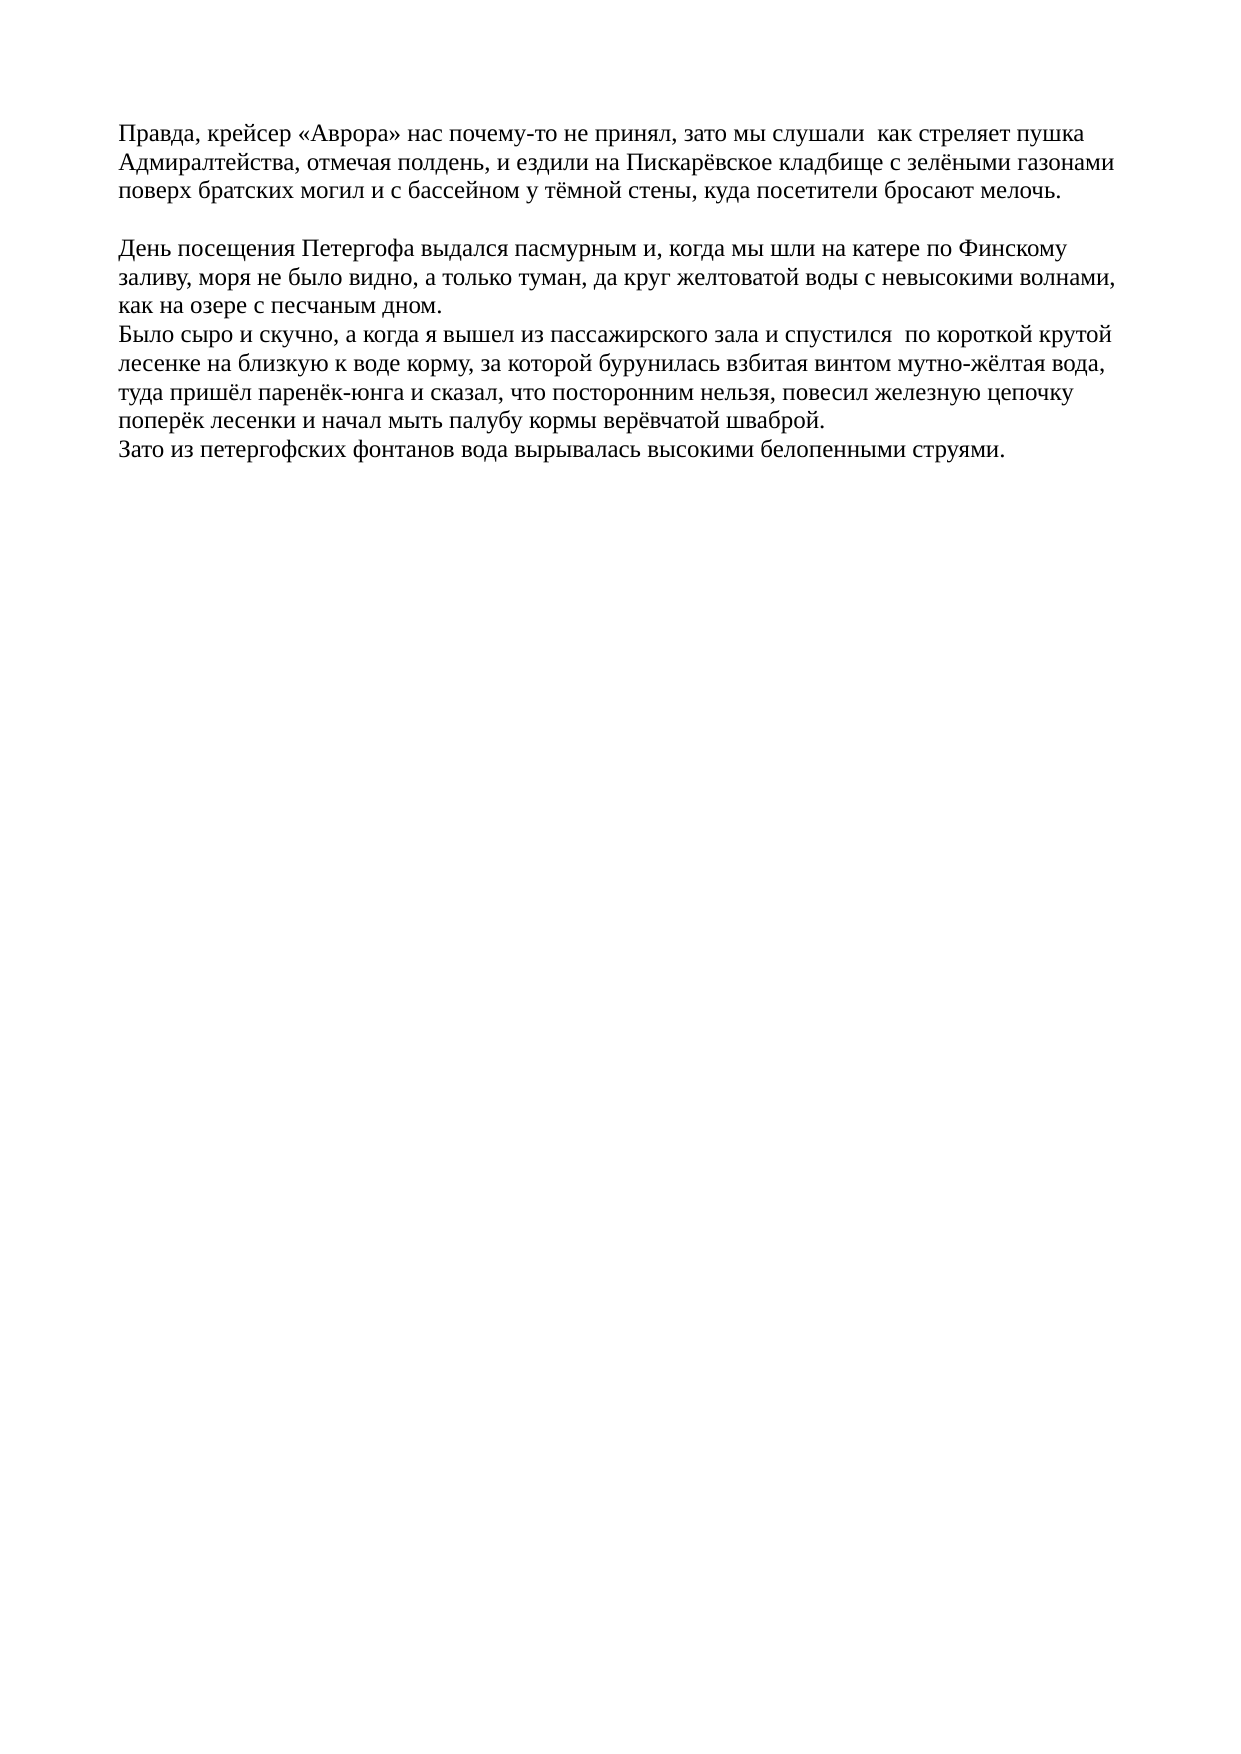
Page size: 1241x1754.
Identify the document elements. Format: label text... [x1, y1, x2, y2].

text Было сыро и скучно, а когда я вышел из пассажирского зала и спустился по короткой крутой лесенке на близкую к воде корму, за которой бурунилась взбитая винтом мутно-жёлтая вода, туда пришёл паренёк-юнга и сказал, что посторонним нельзя, повесил железную цепочку поперёк лесенки и начал мыть палубу кормы верёвчатой шваброй. [118, 319, 1122, 434]
text Правда, крейсер «Аврора» нас почему-то не принял, зато мы слушали как стреляет пушка Адмиралтейства, отмечая полдень, и ездили на Пискарёвское кладбище с зелёными газонами поверх братских могил и с бассейном у тёмной стены, куда посетители бросают мелочь. [118, 118, 1122, 204]
text Зато из петергофских фонтанов вода вырывалась высокими белопенными струями. [118, 434, 1122, 463]
text День посещения Петергофа выдался пасмурным и, когда мы шли на катере по Финскому заливу, моря не было видно, а только туман, да круг желтоватой воды с невысокими волнами, как на озере с песчаным дном. [118, 233, 1122, 319]
